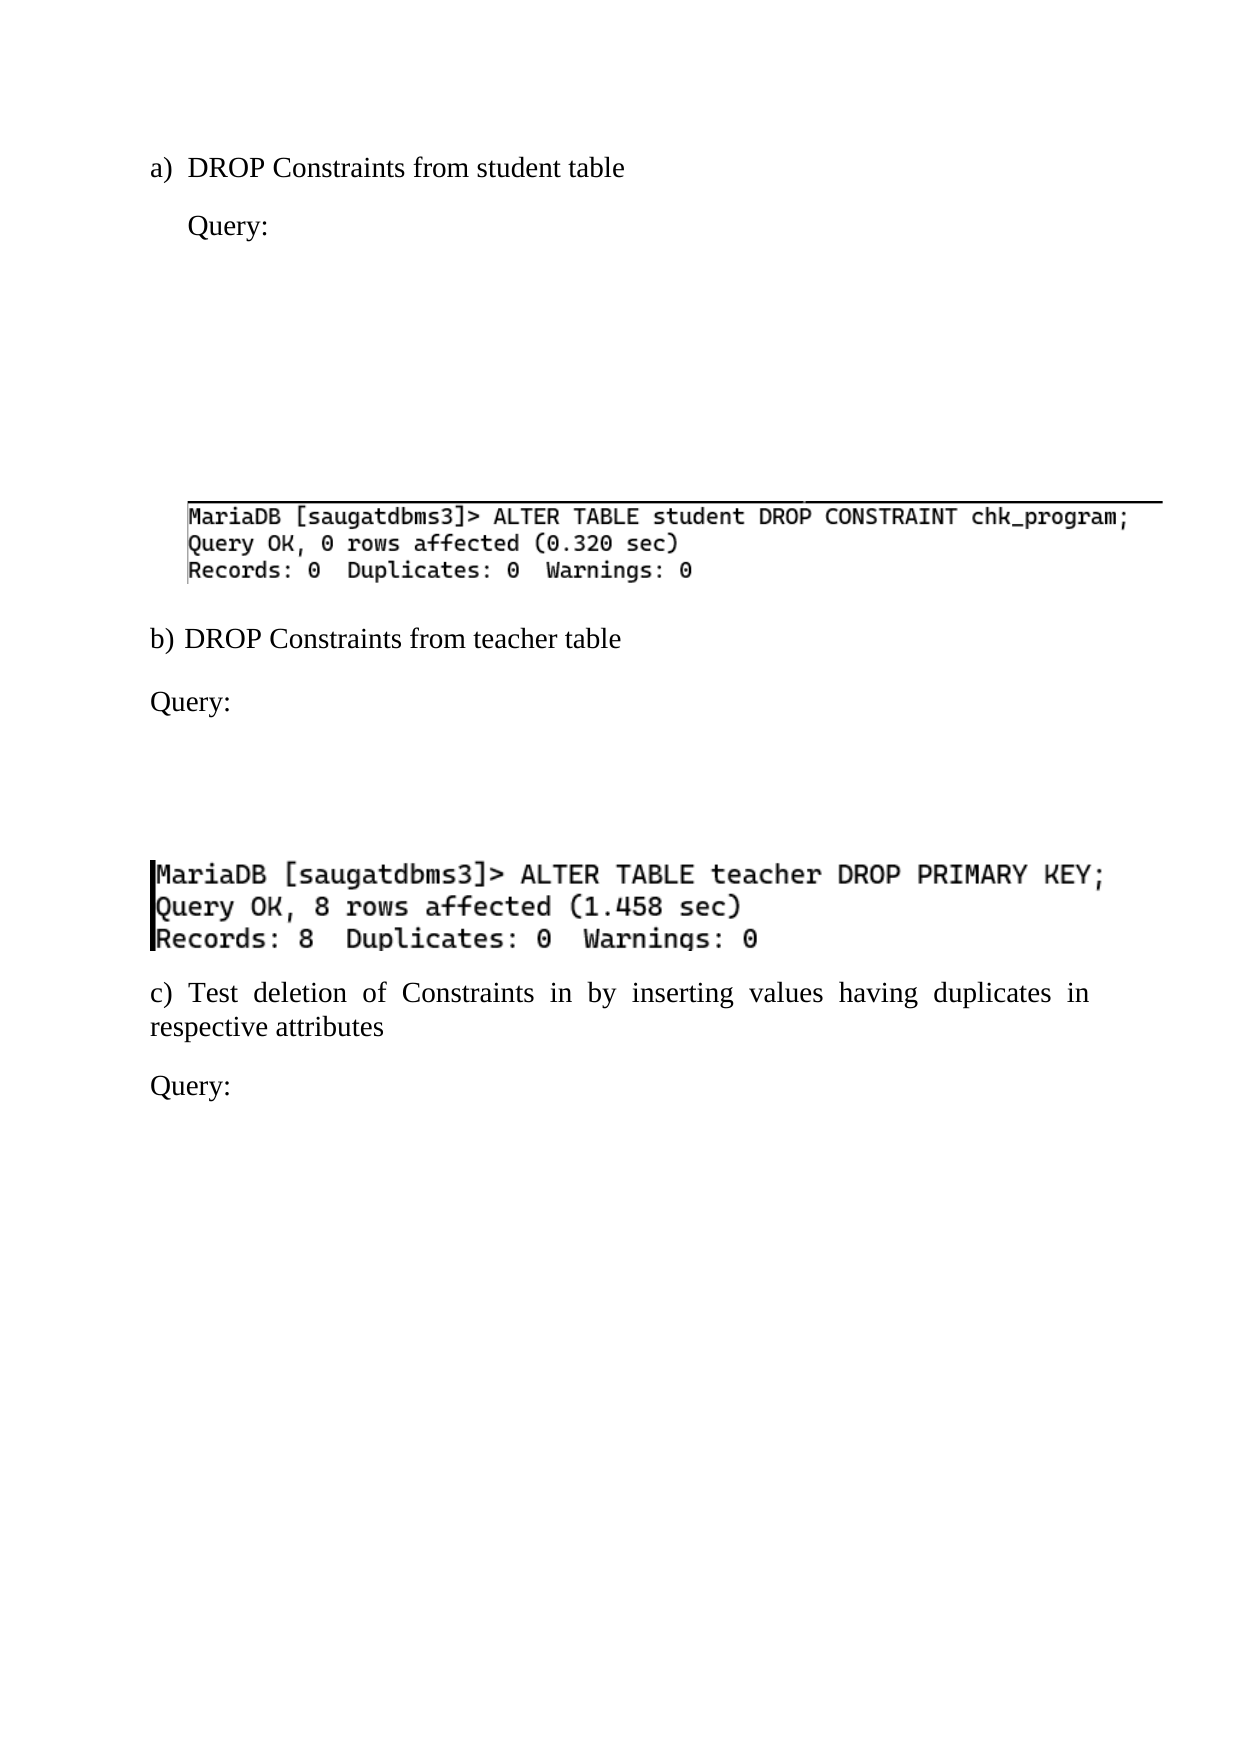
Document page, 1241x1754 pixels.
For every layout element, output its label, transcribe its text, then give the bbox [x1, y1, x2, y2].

text Query: [150, 684, 1090, 718]
text c) Test deletion of Constraints in by inserting values having duplicates in respective attributes [150, 976, 1090, 1043]
text b) DROP Constraints from teacher table [150, 608, 1090, 659]
text Query: [150, 1068, 1090, 1101]
text Query: [187, 208, 1090, 242]
list DROP Constraints from student table [150, 150, 1090, 183]
